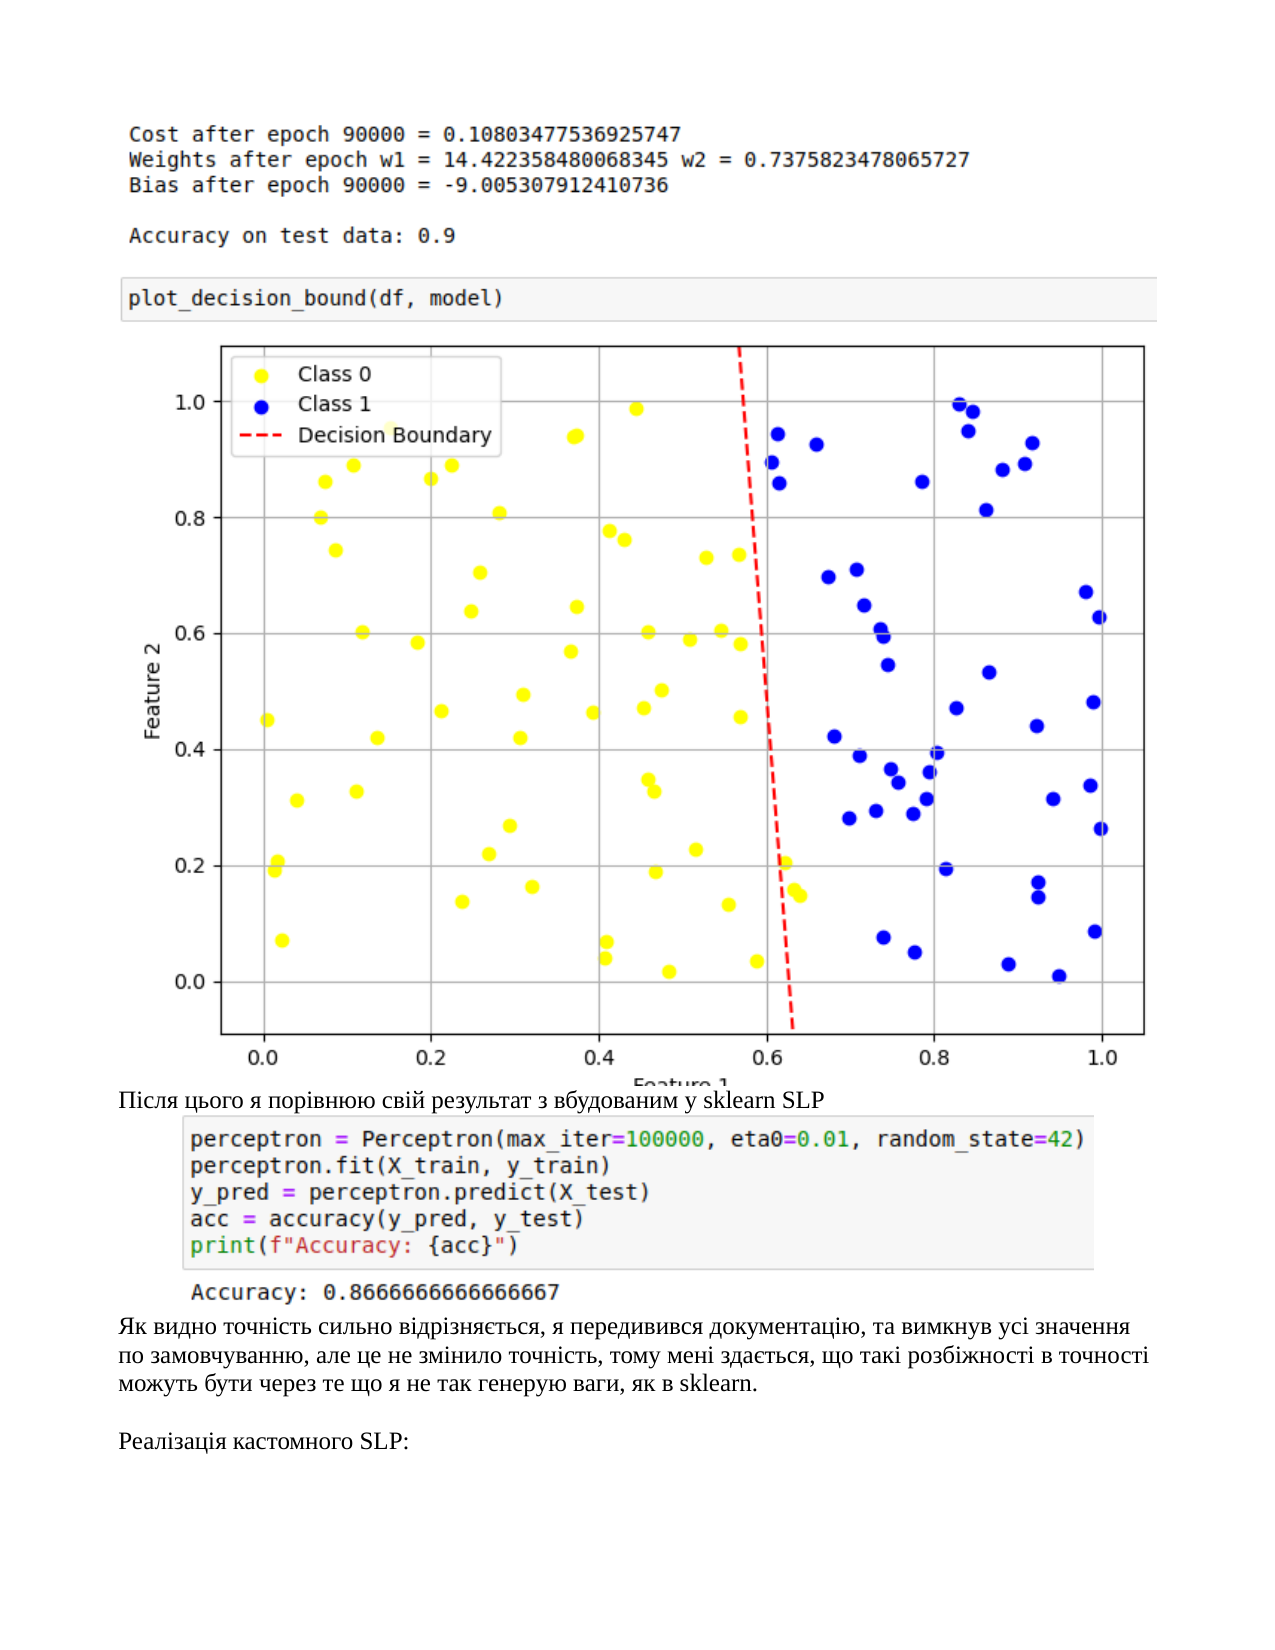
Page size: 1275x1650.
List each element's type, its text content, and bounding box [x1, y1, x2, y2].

text Як видно точність сильно відрізняється, я передивився документацію, та вимкнув усі значення по замовчуванню, але це не змінило точність, тому мені здається, що такі розбіжності в точності можуть бути через те що я не так генерую ваги, як в sklearn. [118, 1114, 1157, 1397]
text Після цього я порівнюю свій результат з вбудованим у sklearn SLP [118, 1086, 1157, 1114]
text Реалізація кастомного SLP: [118, 1426, 1157, 1455]
picture [118, 118, 1157, 1086]
picture [181, 1114, 1094, 1311]
